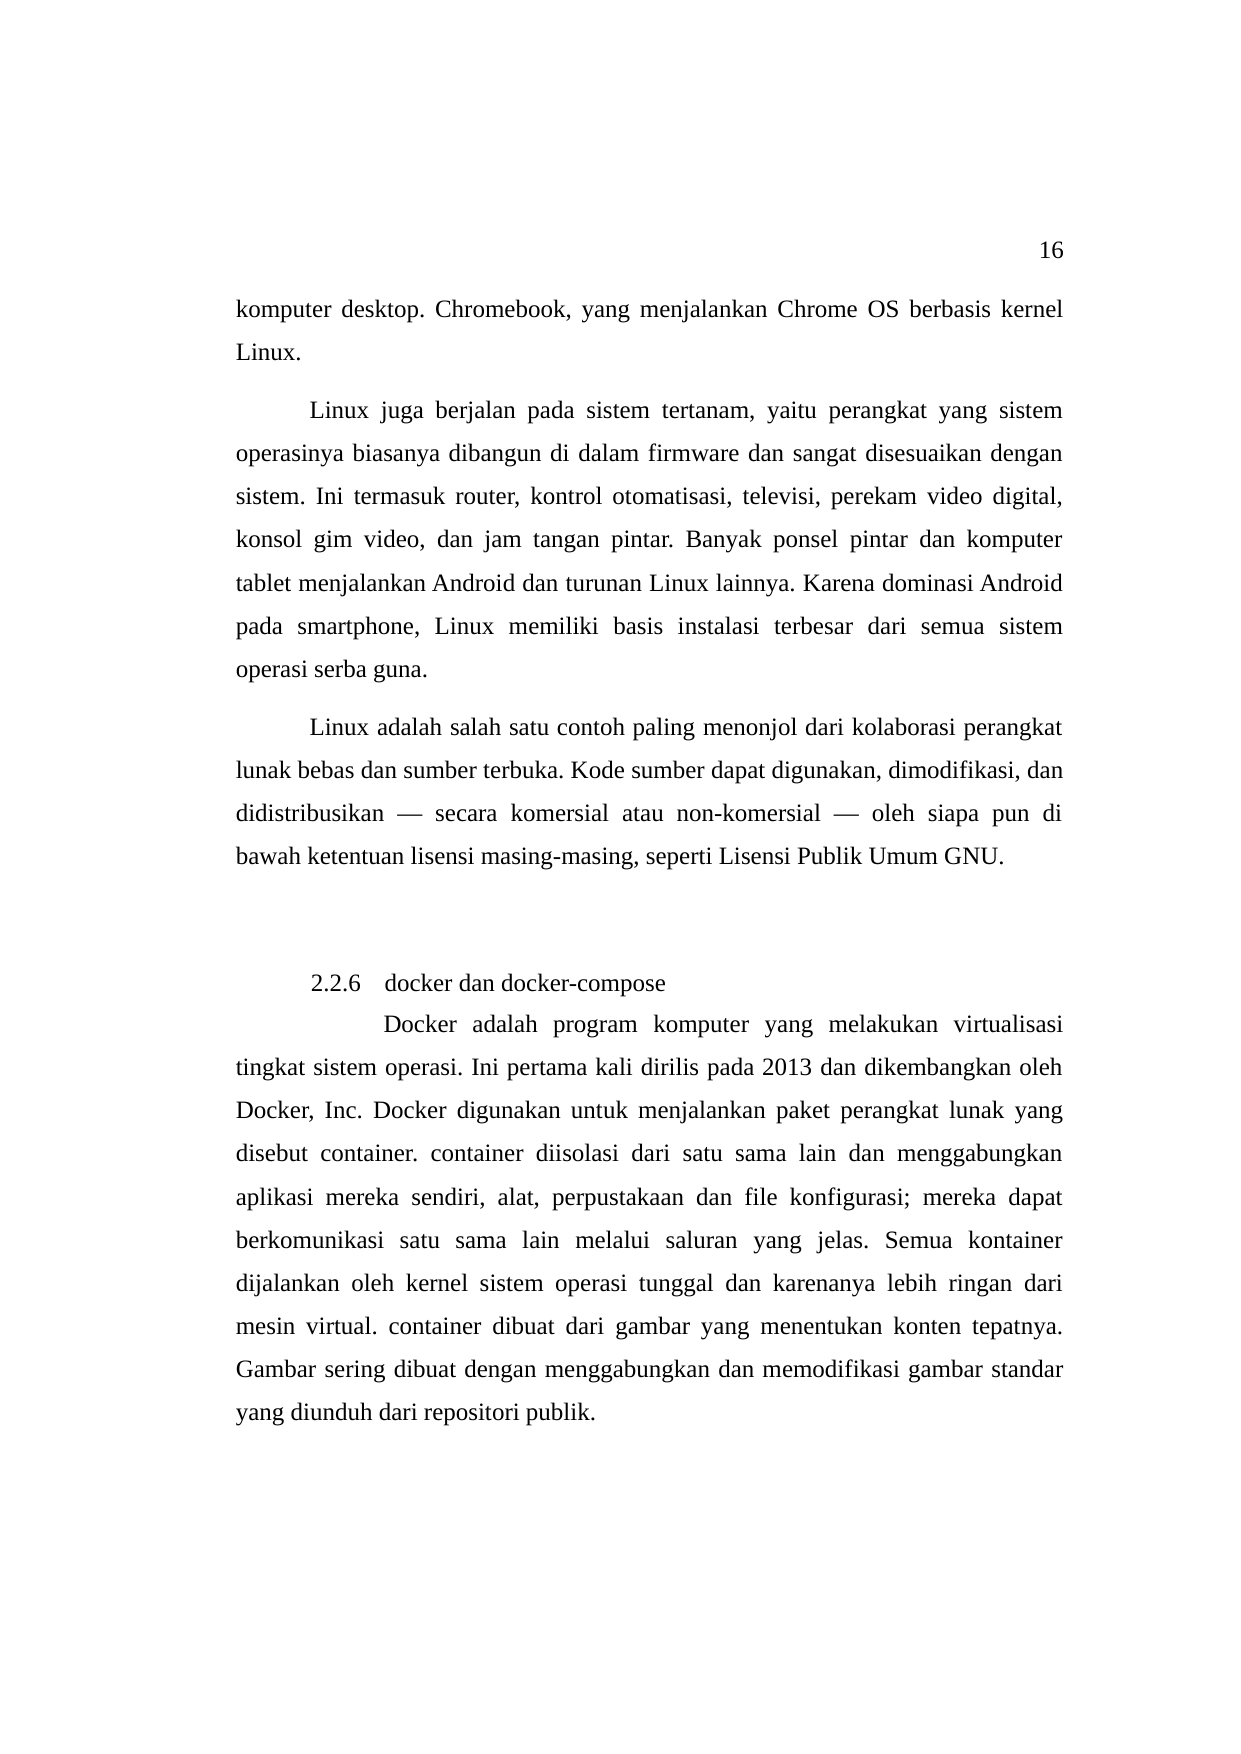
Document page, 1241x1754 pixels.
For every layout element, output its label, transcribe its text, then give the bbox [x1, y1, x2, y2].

text Docker adalah program komputer yang melakukan virtualisasi tingkat sistem operasi. Ini pertama kali dirilis pada 2013 dan dikembangkan oleh Docker, Inc. Docker digunakan untuk menjalankan paket perangkat lunak yang disebut container. container diisolasi dari satu sama lain dan menggabungkan aplikasi mereka sendiri, alat, perpustakaan dan file konfigurasi; mereka dapat berkomunikasi satu sama lain melalui saluran yang jelas. Semua kontainer dijalankan oleh kernel sistem operasi tunggal dan karenanya lebih ringan dari mesin virtual. container dibuat dari gambar yang menentukan konten tepatnya. Gambar sering dibuat dengan menggabungkan dan memodifikasi gambar standar yang diunduh dari repositori publik. [236, 1009, 1063, 1426]
subtitle docker dan docker-compose [311, 968, 1063, 997]
text Linux juga berjalan pada sistem tertanam, yaitu perangkat yang sistem operasinya biasanya dibangun di dalam firmware dan sangat disesuaikan dengan sistem. Ini termasuk router, kontrol otomatisasi, televisi, perekam video digital, konsol gim video, dan jam tangan pintar. Banyak ponsel pintar dan komputer tablet menjalankan Android dan turunan Linux lainnya. Karena dominasi Android pada smartphone, Linux memiliki basis instalasi terbesar dari semua sistem operasi serba guna. [236, 395, 1063, 683]
text komputer desktop. Chromebook, yang menjalankan Chrome OS berbasis kernel Linux. [236, 294, 1063, 366]
text Linux adalah salah satu contoh paling menonjol dari kolaborasi perangkat lunak bebas dan sumber terbuka. Kode sumber dapat digunakan, dimodifikasi, dan didistribusikan — secara komersial atau non-komersial — oleh siapa pun di bawah ketentuan lisensi masing-masing, seperti Lisensi Publik Umum GNU. [236, 712, 1063, 870]
